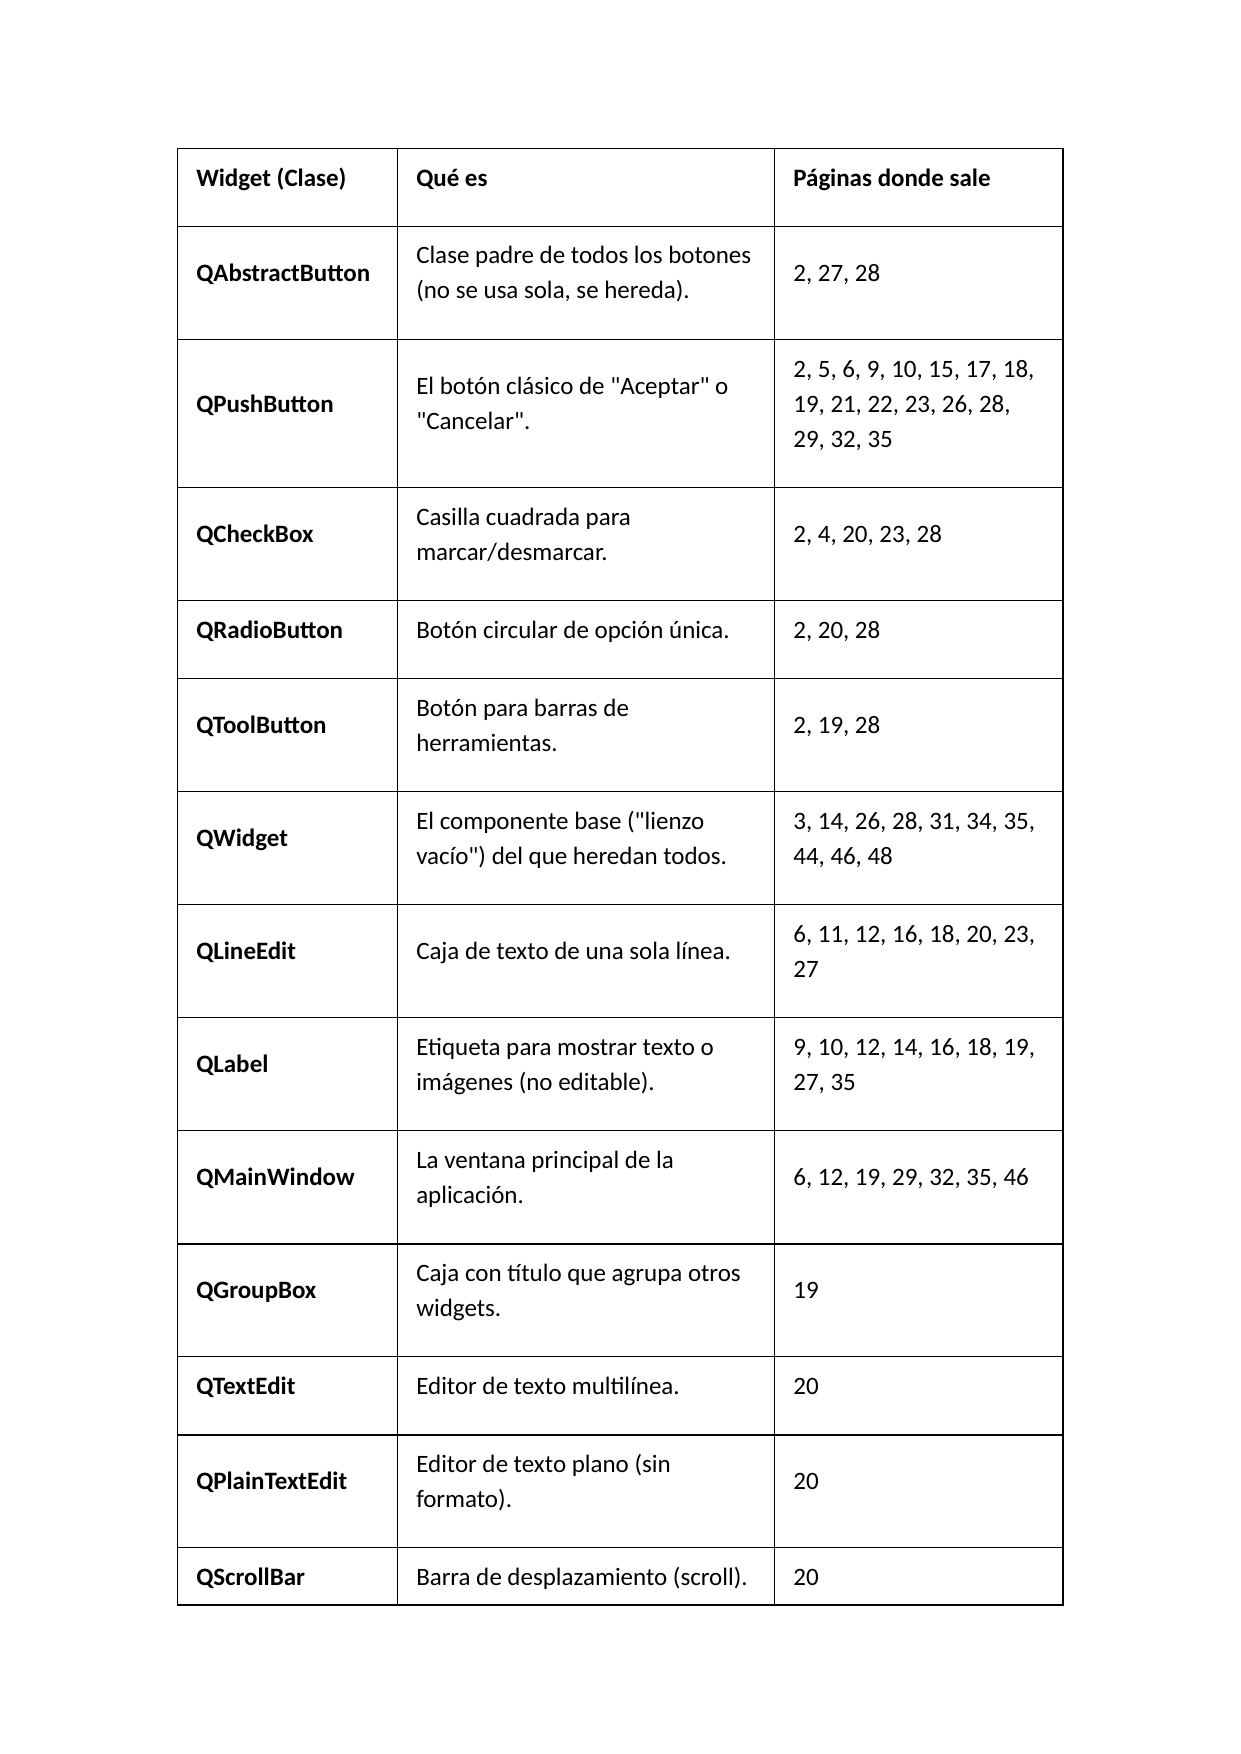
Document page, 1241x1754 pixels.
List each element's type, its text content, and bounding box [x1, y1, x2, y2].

table_cell QToolButton [178, 679, 397, 791]
table_cell Clase padre de todos los botones (no se usa sola, se hereda). [398, 227, 774, 339]
table_cell 2, 19, 28 [775, 679, 1062, 791]
table_cell Barra de desplazamiento (scroll). [398, 1548, 774, 1604]
table_cell QGroupBox [178, 1245, 397, 1356]
table_cell QLineEdit [178, 905, 397, 1017]
table_cell 20 [775, 1357, 1062, 1434]
table_cell QTextEdit [178, 1357, 397, 1434]
table_cell Botón circular de opción única. [398, 601, 774, 678]
table_cell QMainWindow [178, 1131, 397, 1243]
table_cell Caja de texto de una sola línea. [398, 905, 774, 1017]
table_cell El botón clásico de "Aceptar" o "Cancelar". [398, 340, 774, 487]
table_header Qué es [398, 149, 774, 226]
table_cell Botón para barras de herramientas. [398, 679, 774, 791]
table_cell Caja con título que agrupa otros widgets. [398, 1245, 774, 1356]
table_cell QWidget [178, 792, 397, 904]
table_cell 9, 10, 12, 14, 16, 18, 19, 27, 35 [775, 1018, 1062, 1130]
table_cell 2, 20, 28 [775, 601, 1062, 678]
table_cell Etiqueta para mostrar texto o imágenes (no editable). [398, 1018, 774, 1130]
table_cell QPushButton [178, 340, 397, 487]
table_cell Editor de texto plano (sin formato). [398, 1436, 774, 1547]
table_cell 2, 27, 28 [775, 227, 1062, 339]
table_header Páginas donde sale [775, 149, 1062, 226]
table_cell La ventana principal de la aplicación. [398, 1131, 774, 1243]
table_cell QRadioButton [178, 601, 397, 678]
table_cell Editor de texto multilínea. [398, 1357, 774, 1434]
table_cell El componente base ("lienzo vacío") del que heredan todos. [398, 792, 774, 904]
table_cell 2, 5, 6, 9, 10, 15, 17, 18, 19, 21, 22, 23, 26, 28, 29, 32, 35 [775, 340, 1062, 487]
table_cell QScrollBar [178, 1548, 397, 1604]
table_cell QAbstractButton [178, 227, 397, 339]
table_cell 3, 14, 26, 28, 31, 34, 35, 44, 46, 48 [775, 792, 1062, 904]
table_cell 19 [775, 1245, 1062, 1356]
table_cell 6, 12, 19, 29, 32, 35, 46 [775, 1131, 1062, 1243]
table_cell 20 [775, 1436, 1062, 1547]
table_header Widget (Clase) [178, 149, 397, 226]
table_cell Casilla cuadrada para marcar/desmarcar. [398, 488, 774, 600]
table_cell QCheckBox [178, 488, 397, 600]
table_cell 20 [775, 1548, 1062, 1604]
table_cell QPlainTextEdit [178, 1436, 397, 1547]
table_cell 2, 4, 20, 23, 28 [775, 488, 1062, 600]
table_cell 6, 11, 12, 16, 18, 20, 23, 27 [775, 905, 1062, 1017]
table_cell QLabel [178, 1018, 397, 1130]
